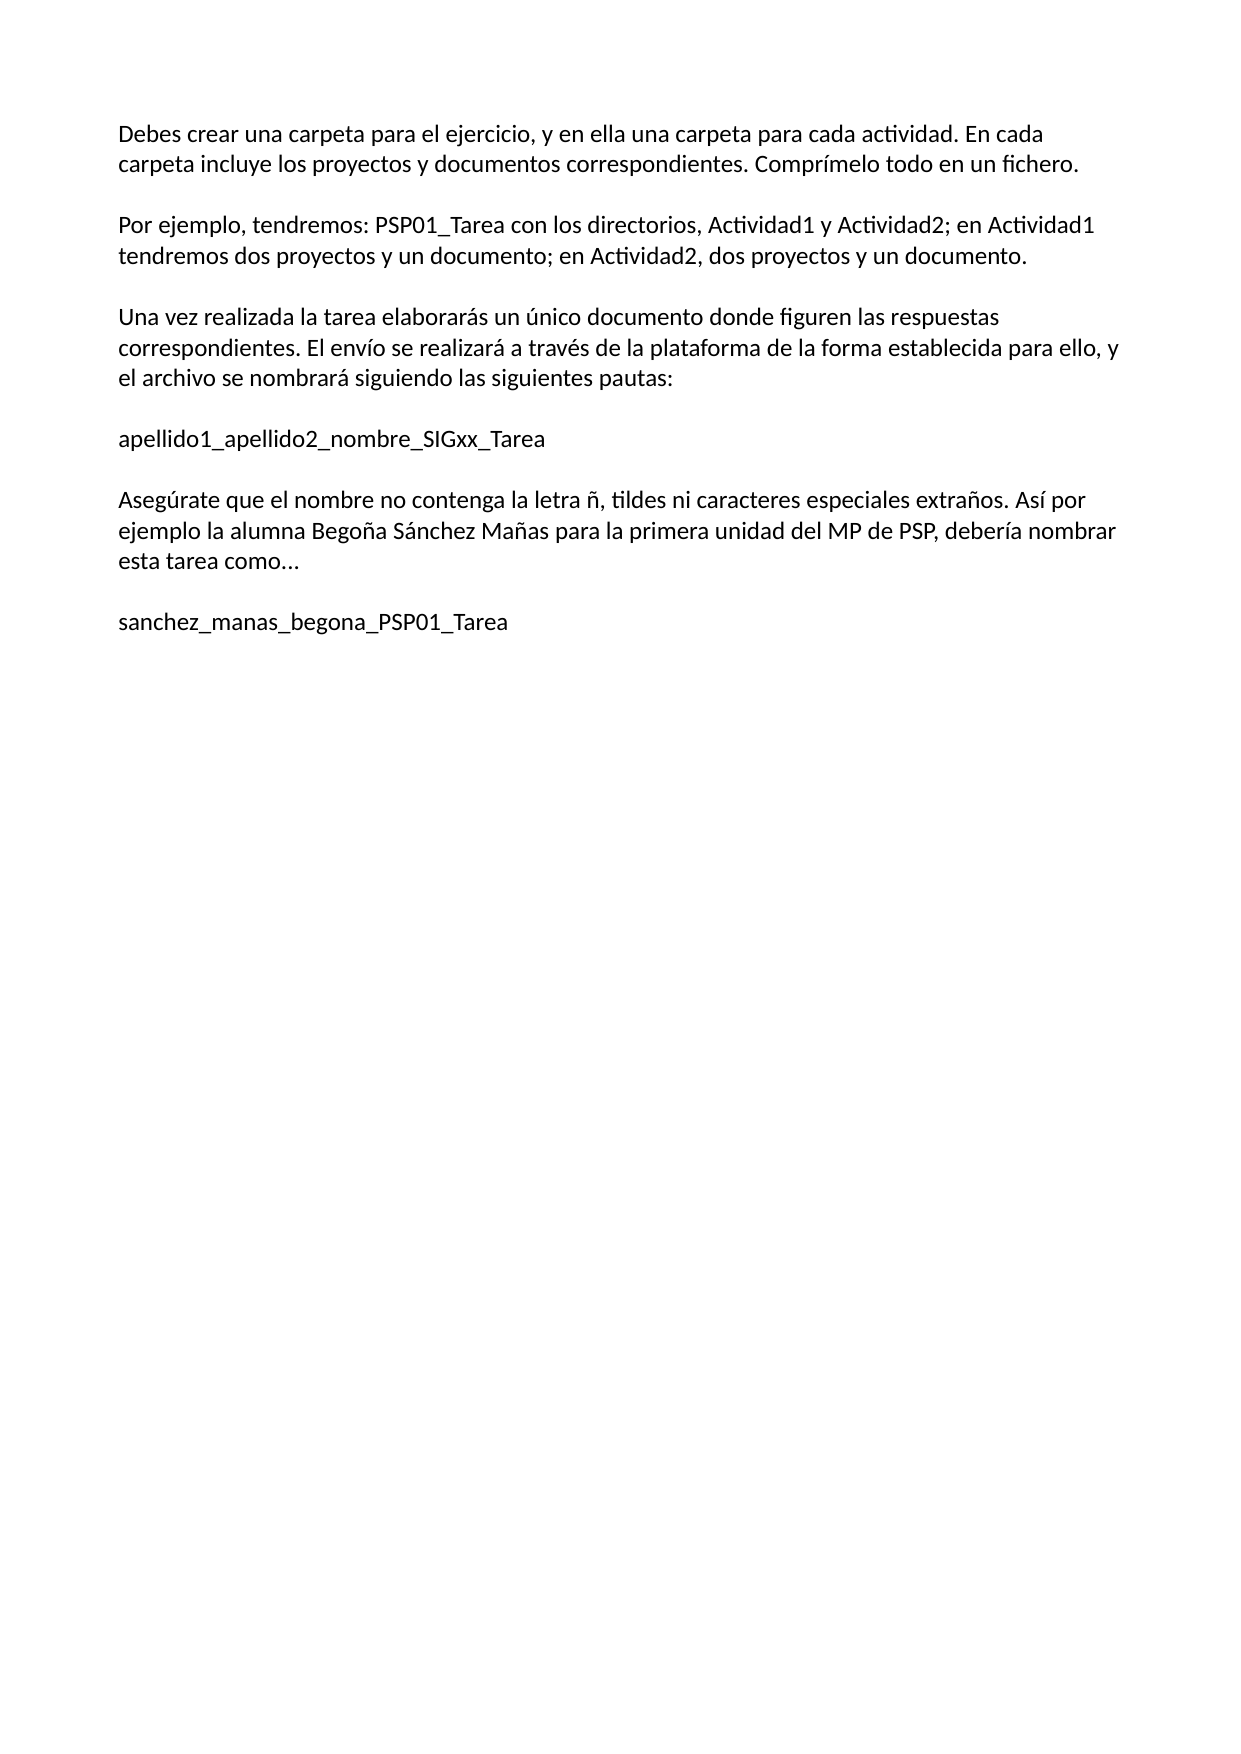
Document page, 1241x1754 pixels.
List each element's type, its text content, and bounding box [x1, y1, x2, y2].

text Asegúrate que el nombre no contenga la letra ñ, tildes ni caracteres especiales extraños. Así por ejemplo la alumna Begoña Sánchez Mañas para la primera unidad del MP de PSP, debería nombrar esta tarea como... [118, 484, 1122, 576]
text Una vez realizada la tarea elaborarás un único documento donde figuren las respuestas correspondientes. El envío se realizará a través de la plataforma de la forma establecida para ello, y el archivo se nombrará siguiendo las siguientes pautas: [118, 301, 1122, 393]
text Por ejemplo, tendremos: PSP01_Tarea con los directorios, Actividad1 y Actividad2; en Actividad1 tendremos dos proyectos y un documento; en Actividad2, dos proyectos y un documento. [118, 210, 1122, 271]
text apellido1_apellido2_nombre_SIGxx_Tarea [118, 423, 1122, 454]
text sanchez_manas_begona_PSP01_Tarea [118, 606, 1122, 637]
text Debes crear una carpeta para el ejercicio, y en ella una carpeta para cada actividad. En cada carpeta incluye los proyectos y documentos correspondientes. Comprímelo todo en un fichero. [118, 118, 1122, 179]
